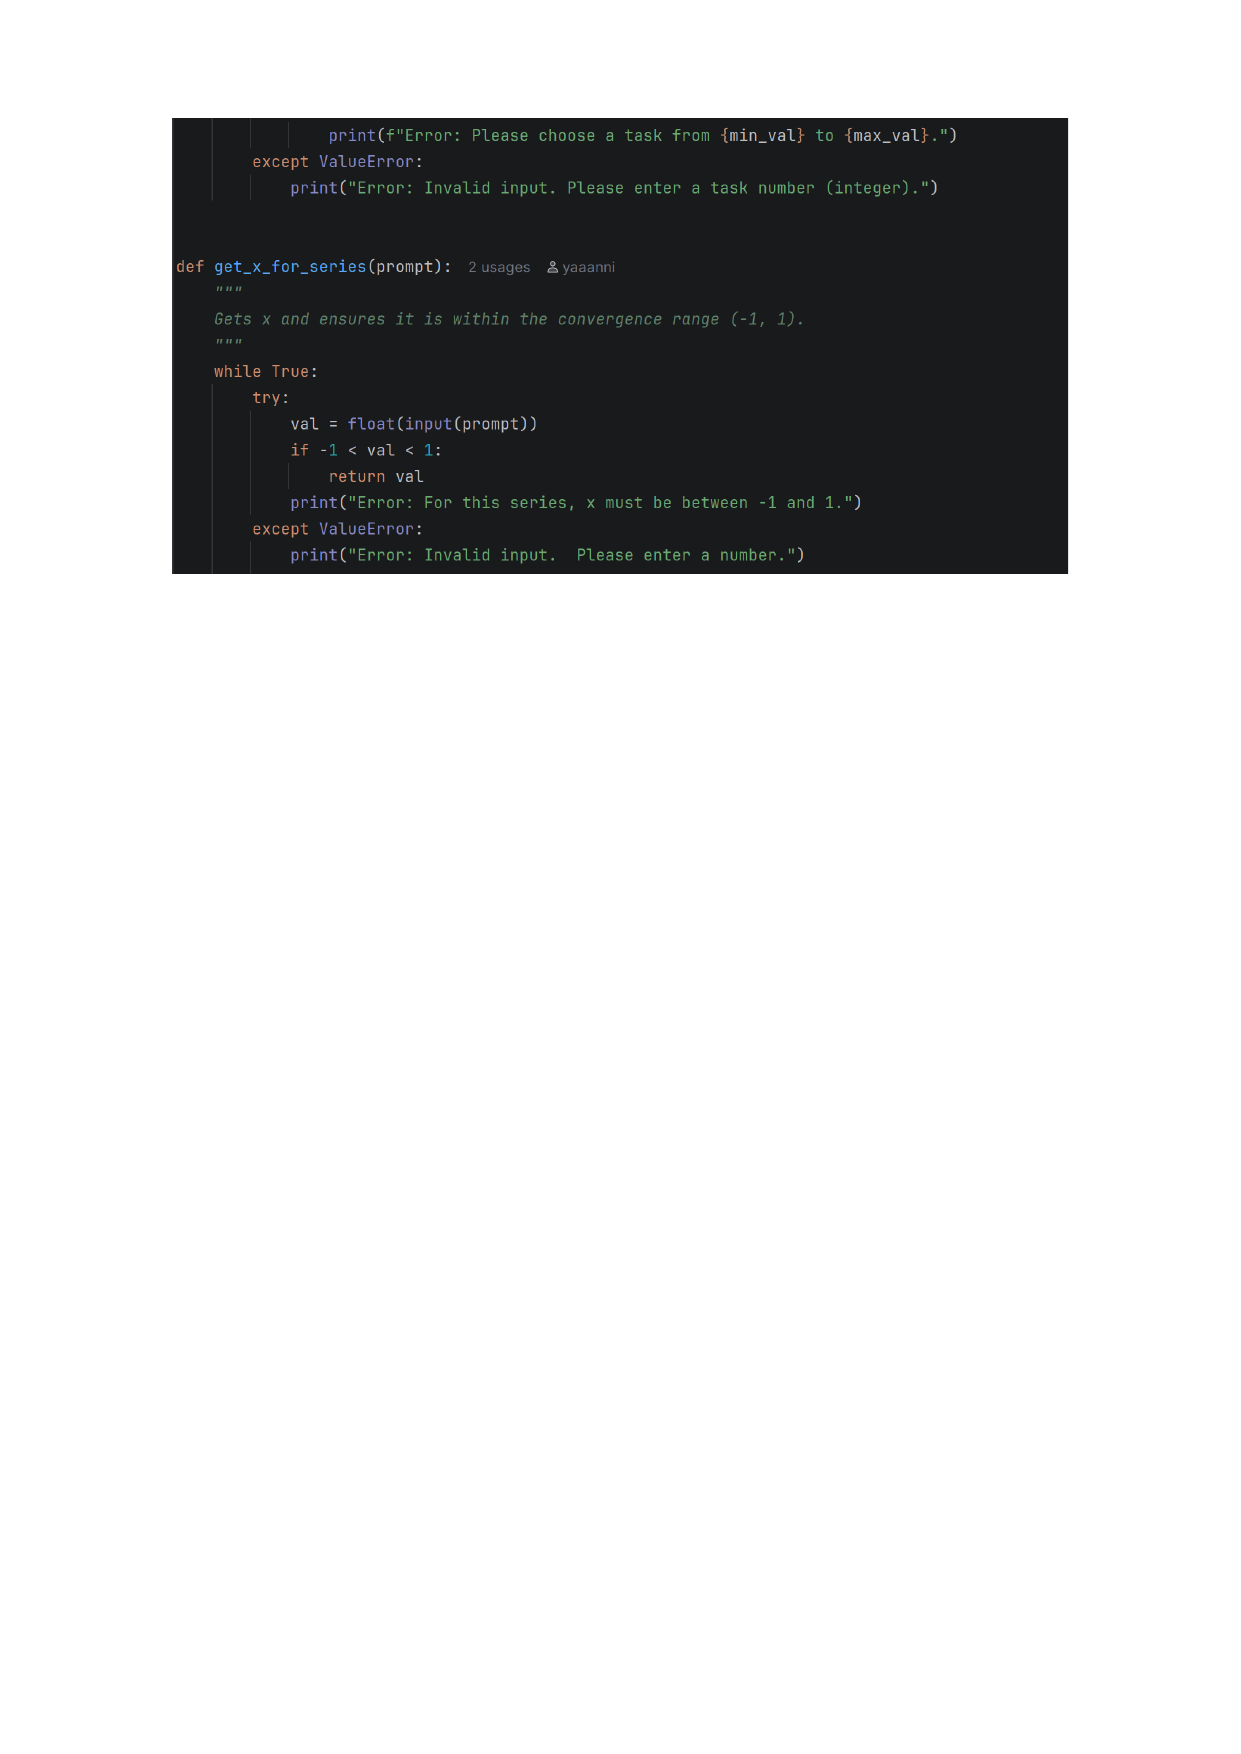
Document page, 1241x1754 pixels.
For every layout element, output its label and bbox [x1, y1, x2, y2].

picture [172, 118, 1069, 574]
